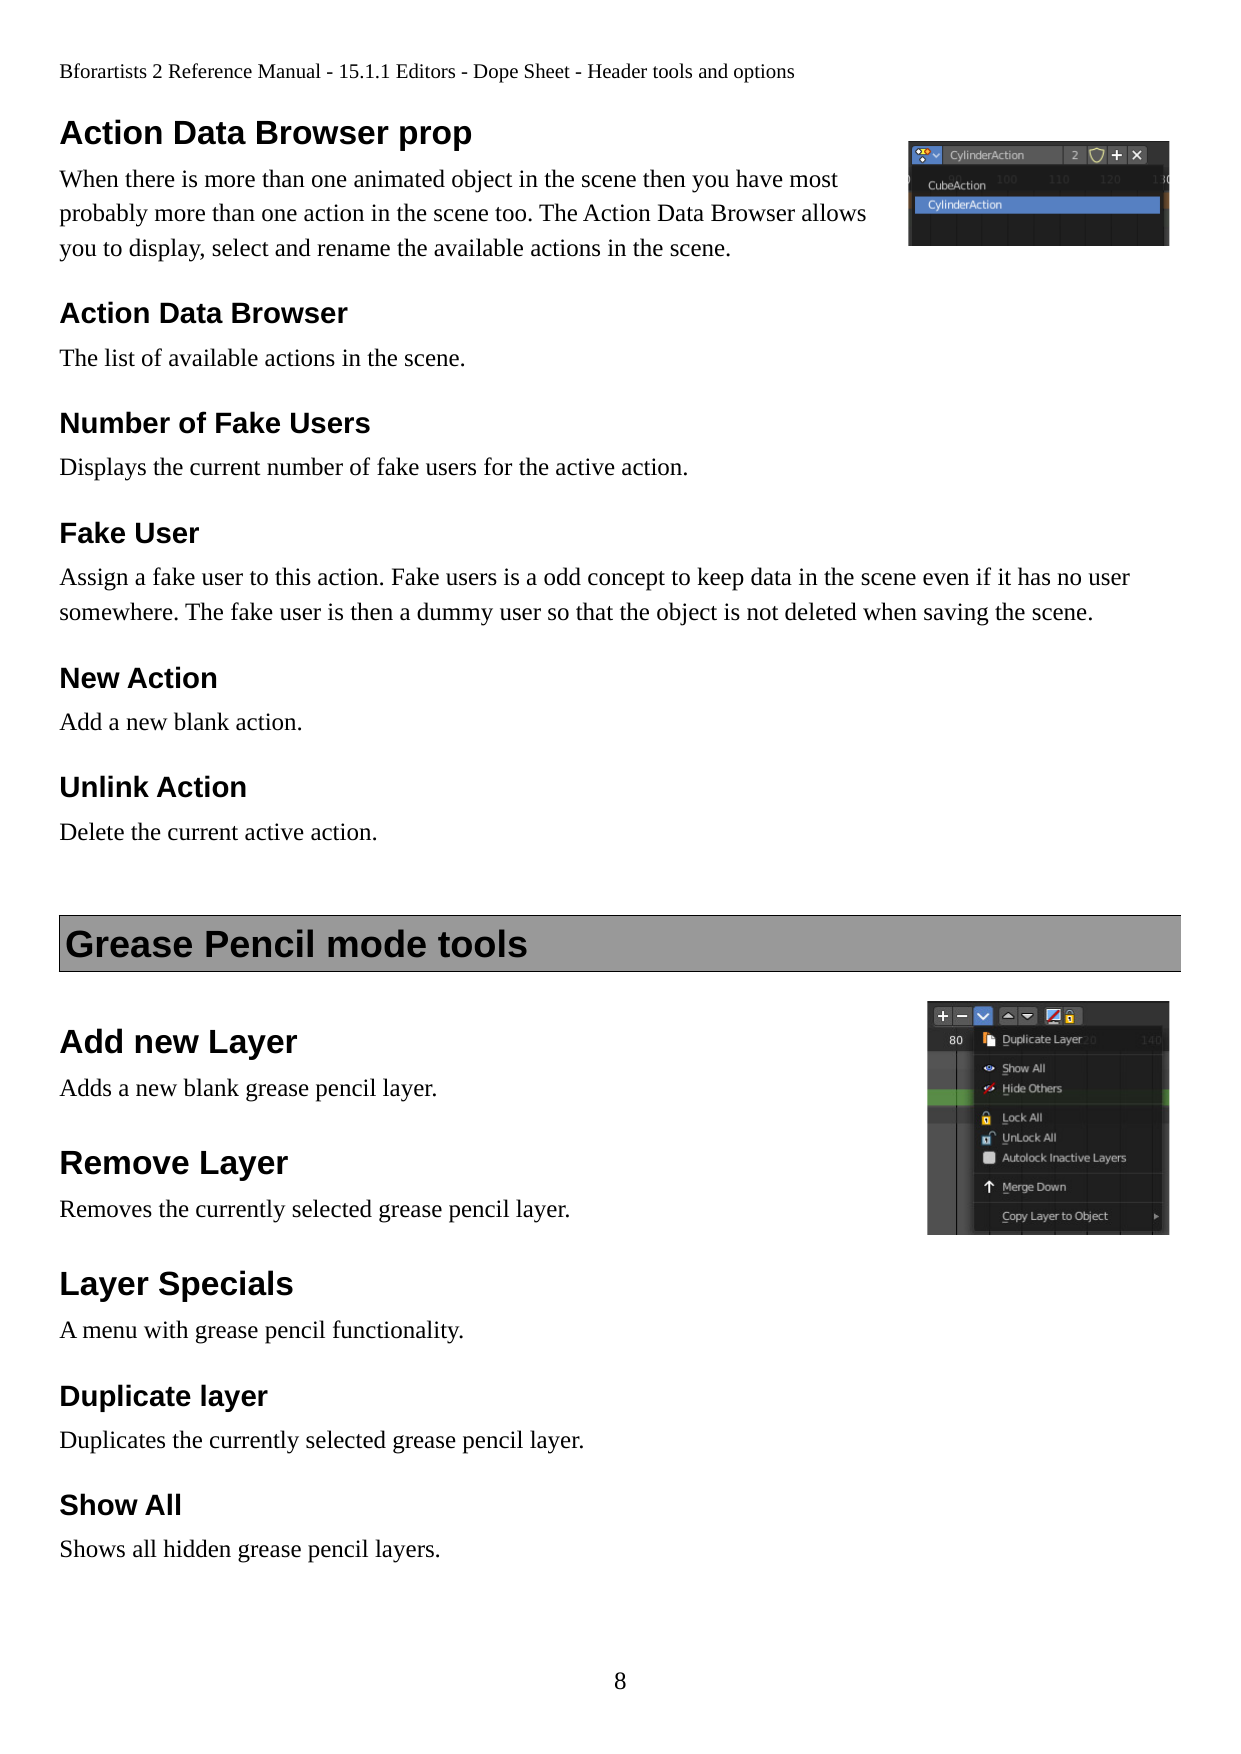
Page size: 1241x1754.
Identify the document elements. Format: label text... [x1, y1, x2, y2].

text When there is more than one animated object in the scene then you have most probably more than one action in the scene too. The Action Data Browser allows you to display, select and rename the available actions in the scene. [59, 164, 1181, 261]
subtitle Layer Specials [59, 1264, 1181, 1302]
subtitle Add new Layer [59, 1022, 927, 1060]
text Displays the current number of fake users for the active action. [59, 452, 1181, 481]
subtitle [1170, 1143, 1181, 1181]
subtitle Unlink Action [59, 770, 1181, 804]
text Shows all hidden grease pencil layers. [59, 1534, 1181, 1563]
text The list of available actions in the scene. [59, 343, 1181, 371]
picture [908, 141, 1170, 246]
subtitle Show All [59, 1488, 1181, 1522]
text Adds a new blank grease pencil layer. [59, 1073, 927, 1101]
subtitle Remove Layer [59, 1143, 927, 1181]
subtitle [1170, 1022, 1181, 1060]
subtitle New Action [59, 661, 1181, 694]
text Assign a fake user to this action. Fake users is a odd concept to keep data in the scene even if it has no user somewhere. The fake user is then a dummy user so that the object is not deleted when saving the scene. [59, 562, 1181, 626]
picture [927, 1001, 1170, 1235]
text Add a new blank action. [59, 707, 1181, 736]
subtitle Number of Fake Users [59, 406, 1181, 440]
subtitle Action Data Browser prop [59, 113, 1181, 151]
text A menu with grease pencil functionality. [59, 1315, 1181, 1343]
text Duplicates the currently selected grease pencil layer. [59, 1425, 1181, 1453]
subtitle Duplicate layer [59, 1378, 1181, 1412]
subtitle Action Data Browser [59, 296, 1181, 330]
text Delete the current active action. [59, 817, 1181, 845]
text Removes the currently selected grease pencil layer. [59, 1194, 927, 1222]
table_header Grease Pencil mode tools [60, 916, 1181, 971]
subtitle Fake User [59, 516, 1181, 550]
